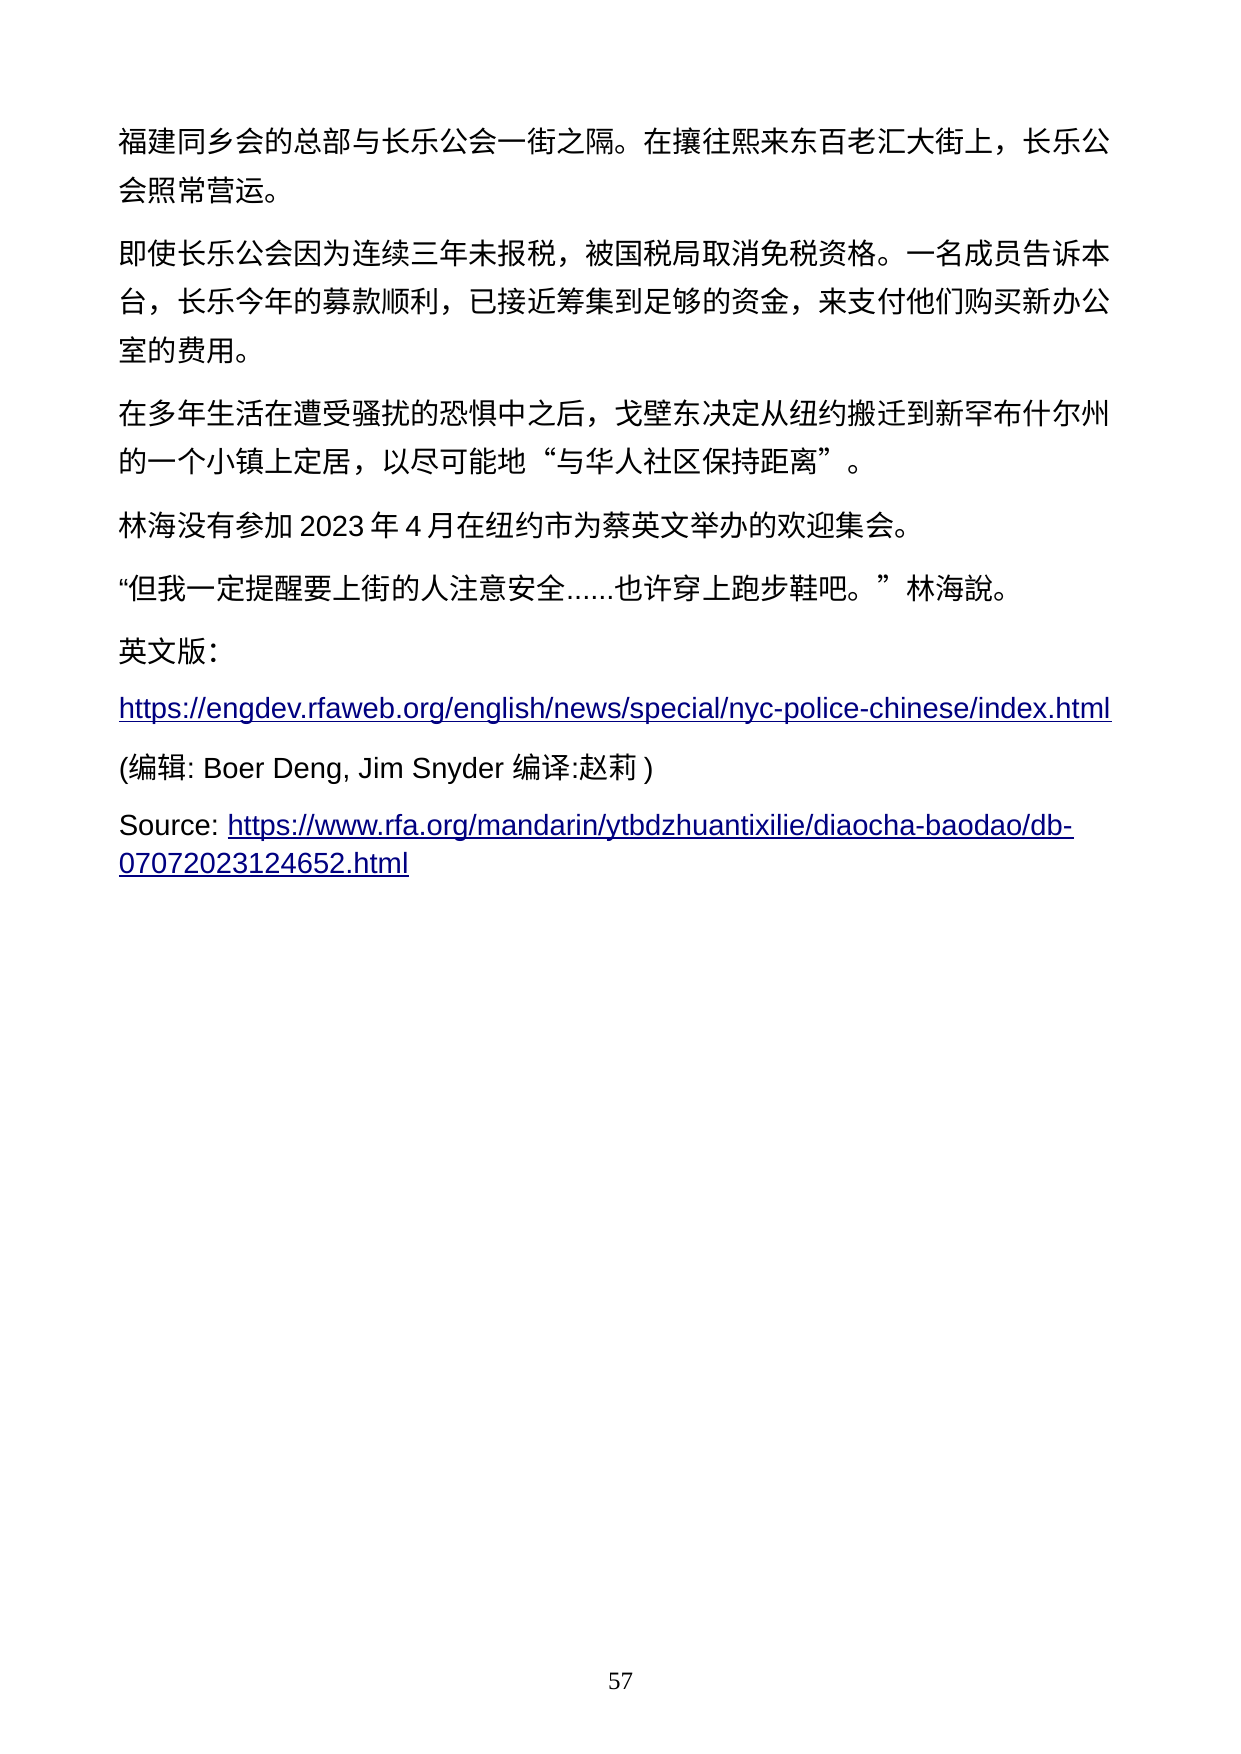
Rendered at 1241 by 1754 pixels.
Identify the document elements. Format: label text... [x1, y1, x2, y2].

text Source: https://www.rfa.org/mandarin/ytbdzhuantixilie/diaocha-baodao/db-07072023124652.html [118, 808, 1122, 880]
text 福建同乡会的总部与长乐公会一街之隔。在攘往熙来东百老汇大街上，长乐公会照常营运。 [118, 118, 1122, 209]
text 在多年生活在遭受骚扰的恐惧中之后，戈壁东决定从纽约搬迁到新罕布什尔州的一个小镇上定居，以尽可能地“与华人社区保持距离”。 [118, 390, 1122, 481]
text https://engdev.rfaweb.org/english/news/special/nyc-police-chinese/index.html [118, 691, 1122, 725]
text “但我一定提醒要上街的人注意安全......也许穿上跑步鞋吧。”林海說。 [118, 565, 1122, 607]
text 英文版： [118, 628, 1122, 671]
text (编辑: Boer Deng, Jim Snyder 编译:赵莉 ) [118, 744, 1122, 787]
text 即使长乐公会因为连续三年未报税，被国税局取消免税资格。一名成员告诉本台，长乐今年的募款顺利，已接近筹集到足够的资金，来支付他们购买新办公室的费用。 [118, 230, 1122, 369]
text 林海没有参加2023年4月在纽约市为蔡英文举办的欢迎集会。 [118, 502, 1122, 544]
